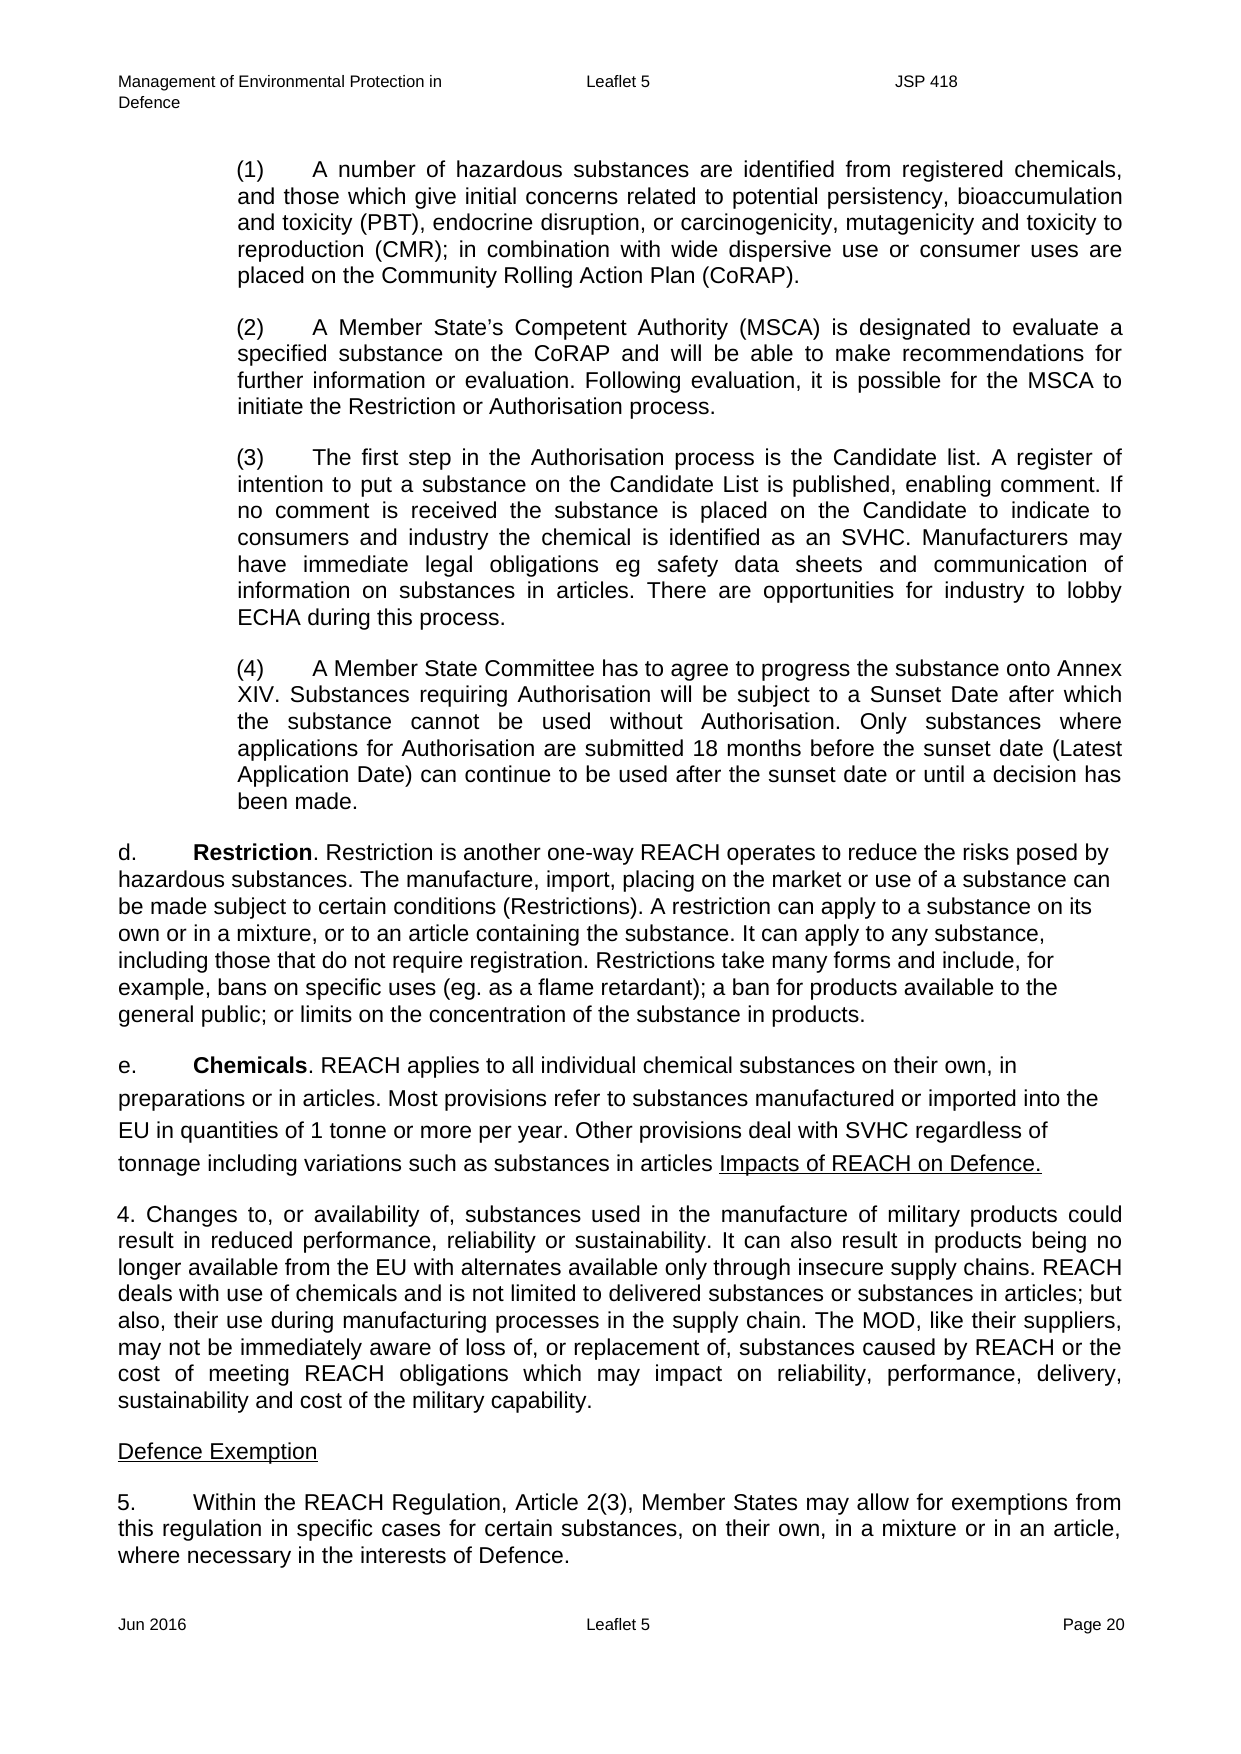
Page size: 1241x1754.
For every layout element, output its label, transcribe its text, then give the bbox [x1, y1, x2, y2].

list The first step in the Authorisation process is the Candidate list. A register of intention to put a substance on the Candidate List is published, enabling comment. If no comment is received the substance is placed on the Candidate to indicate to consumers and industry the chemical is identified as an SVHC. Manufacturers may have immediate legal obligations eg safety data sheets and communication of information on substances in articles. There are opportunities for industry to lobby ECHA during this process. [236, 444, 1123, 630]
list A number of hazardous substances are identified from registered chemicals, and those which give initial concerns related to potential persistency, bioaccumulation and toxicity (PBT), endocrine disruption, or carcinogenicity, mutagenicity and toxicity to reproduction (CMR); in combination with wide dispersive use or consumer uses are placed on the Community Rolling Action Plan (CoRAP). [236, 156, 1123, 289]
list Chemicals. REACH applies to all individual chemical substances on their own, in preparations or in articles. Most provisions refer to substances manufactured or imported into the EU in quantities of 1 tonne or more per year. Other provisions deal with SVHC regardless of tonnage including variations such as substances in articles Impacts of REACH on Defence. [118, 1052, 1123, 1176]
list A Member State’s Competent Authority (MSCA) is designated to evaluate a specified substance on the CoRAP and will be able to make recommendations for further information or evaluation. Following evaluation, it is possible for the MSCA to initiate the Restriction or Authorisation process. [236, 313, 1123, 419]
list A Member State Committee has to agree to progress the substance onto Annex XIV. Substances requiring Authorisation will be subject to a Sunset Date after which the substance cannot be used without Authorisation. Only substances where applications for Authorisation are submitted 18 months before the sunset date (Latest Application Date) can continue to be used after the sunset date or until a decision has been made. [236, 655, 1123, 814]
subtitle Defence Exemption [117, 1438, 1170, 1464]
text 4. Changes to, or availability of, substances used in the manufacture of military products could result in reduced performance, reliability or sustainability. It can also result in products being no longer available from the EU with alternates available only through insecure supply chains. REACH deals with use of chemicals and is not limited to delivered substances or substances in articles; but also, their use during manufacturing processes in the supply chain. The MOD, like their suppliers, may not be immediately aware of loss of, or replacement of, substances caused by REACH or the cost of meeting REACH obligations which may impact on reliability, performance, delivery, sustainability and cost of the military capability. [117, 1201, 1123, 1413]
list Restriction. Restriction is another one-way REACH operates to reduce the risks posed by hazardous substances. The manufacture, import, placing on the market or use of a substance can be made subject to certain conditions (Restrictions). A restriction can apply to a substance on its own or in a mixture, or to an article containing the substance. It can apply to any substance, including those that do not require registration. Restrictions take many forms and include, for example, bans on specific uses (eg. as a flame retardant); a ban for products available to the general public; or limits on the concentration of the substance in products. [118, 839, 1123, 1028]
list Within the REACH Regulation, Article 2(3), Member States may allow for exemptions from this regulation in specific cases for certain substances, on their own, in a mixture or in an article, where necessary in the interests of Defence. [117, 1489, 1123, 1568]
